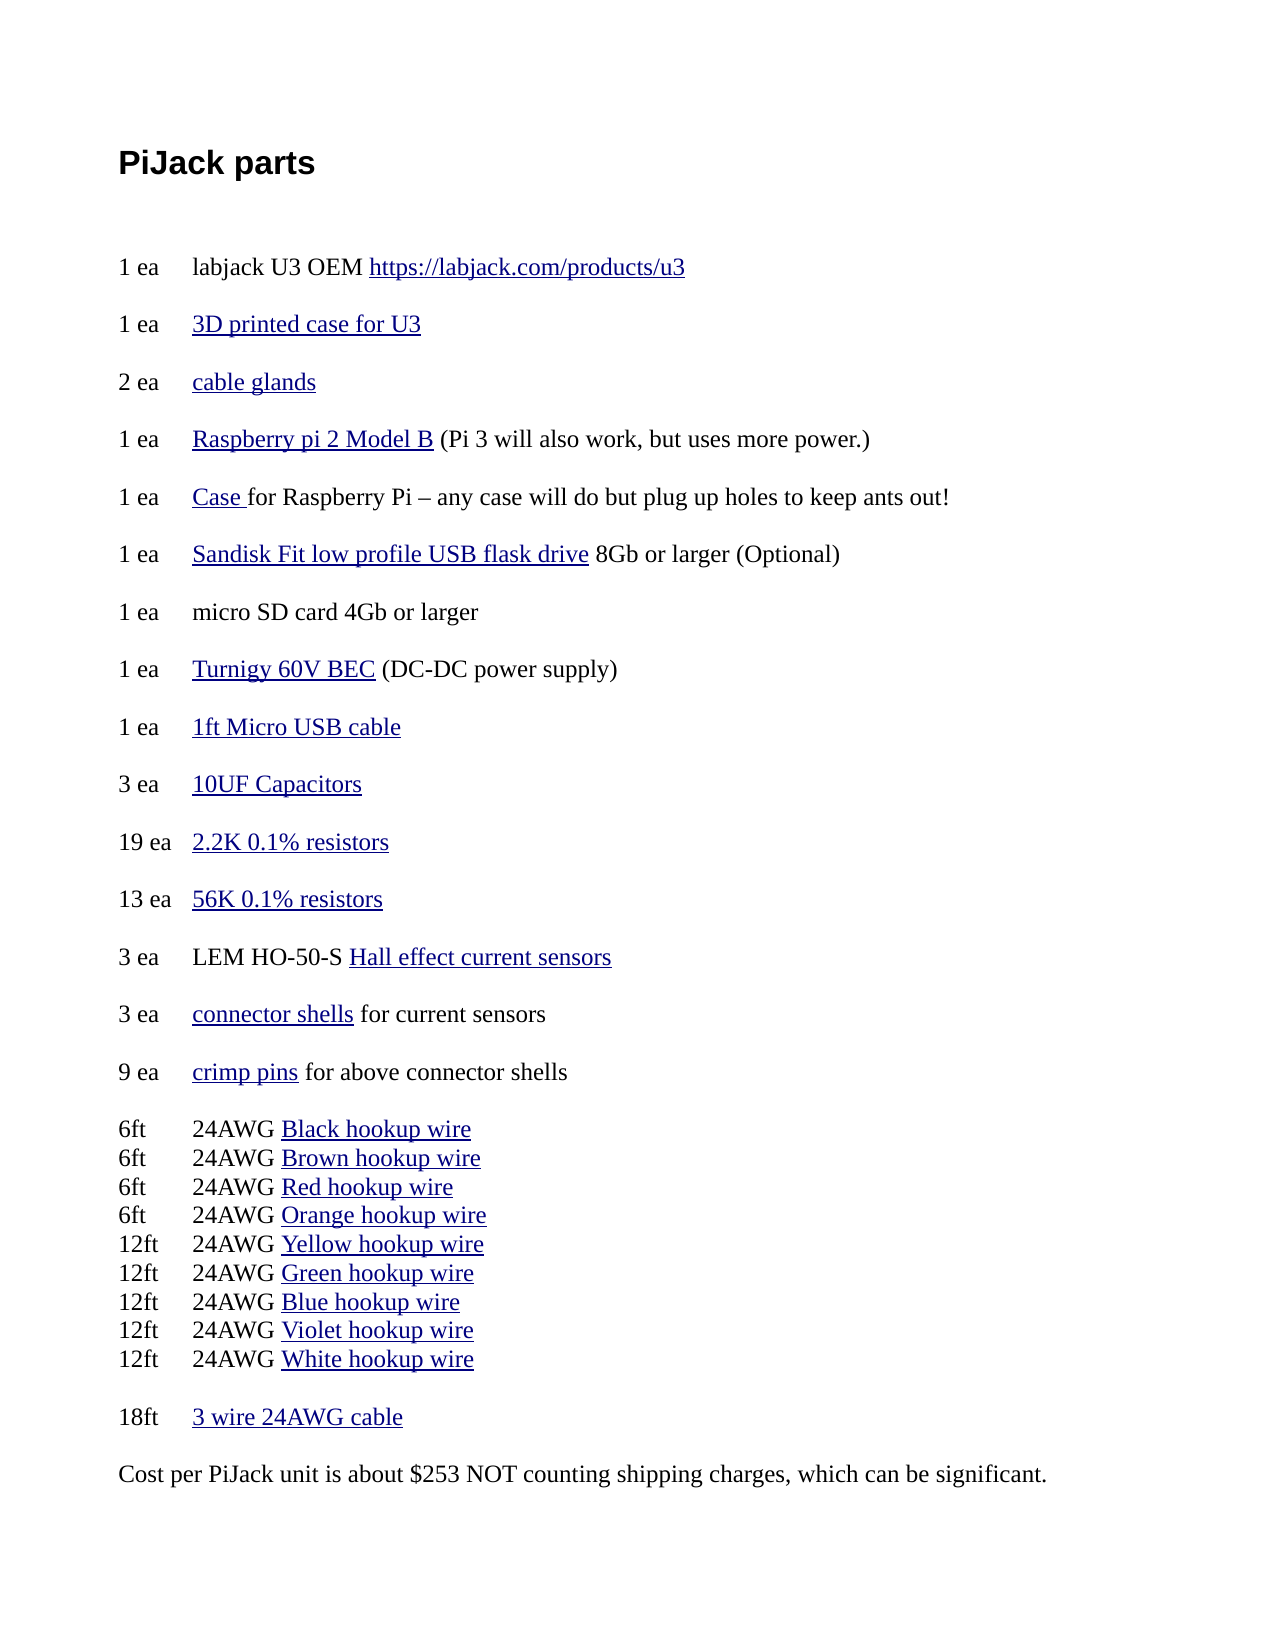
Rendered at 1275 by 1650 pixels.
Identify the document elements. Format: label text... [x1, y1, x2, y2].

text 6ft 24AWG Orange hookup wire [118, 1201, 1157, 1229]
text 1 ea Sandisk Fit low profile USB flask drive 8Gb or larger (Optional) [118, 539, 1157, 568]
text 19 ea 2.2K 0.1% resistors [118, 827, 1157, 856]
text 1 ea Case for Raspberry Pi – any case will do but plug up holes to keep ants out! [118, 482, 1157, 511]
text 3 ea 10UF Capacitors [118, 769, 1157, 798]
text 1 ea 1ft Micro USB cable [118, 712, 1157, 741]
text 9 ea crimp pins for above connector shells [118, 1057, 1157, 1086]
text 1 ea 3D printed case for U3 [118, 309, 1157, 338]
text 12ft 24AWG Green hookup wire [118, 1258, 1157, 1287]
text 6ft 24AWG Red hookup wire [118, 1172, 1157, 1201]
text 13 ea 56K 0.1% resistors [118, 884, 1157, 913]
subtitle PiJack parts [118, 143, 1157, 182]
text 12ft 24AWG White hookup wire [118, 1344, 1157, 1373]
text Cost per PiJack unit is about $253 NOT counting shipping charges, which can be significant. [118, 1459, 1157, 1488]
text 3 ea connector shells for current sensors [118, 999, 1157, 1028]
text 1 ea Turnigy 60V BEC (DC-DC power supply) [118, 654, 1157, 683]
text 18ft 3 wire 24AWG cable [118, 1402, 1157, 1431]
text 6ft 24AWG Black hookup wire [118, 1114, 1157, 1143]
text 12ft 24AWG Violet hookup wire [118, 1316, 1157, 1344]
text 1 ea micro SD card 4Gb or larger [118, 597, 1157, 626]
text 1 ea Raspberry pi 2 Model B (Pi 3 will also work, but uses more power.) [118, 424, 1157, 453]
text 6ft 24AWG Brown hookup wire [118, 1143, 1157, 1172]
text 12ft 24AWG Yellow hookup wire [118, 1229, 1157, 1258]
text 1 ea labjack U3 OEM https://labjack.com/products/u3 [118, 252, 1157, 281]
text 3 ea LEM HO-50-S Hall effect current sensors [118, 942, 1157, 971]
text 2 ea cable glands [118, 367, 1157, 396]
text 12ft 24AWG Blue hookup wire [118, 1287, 1157, 1316]
